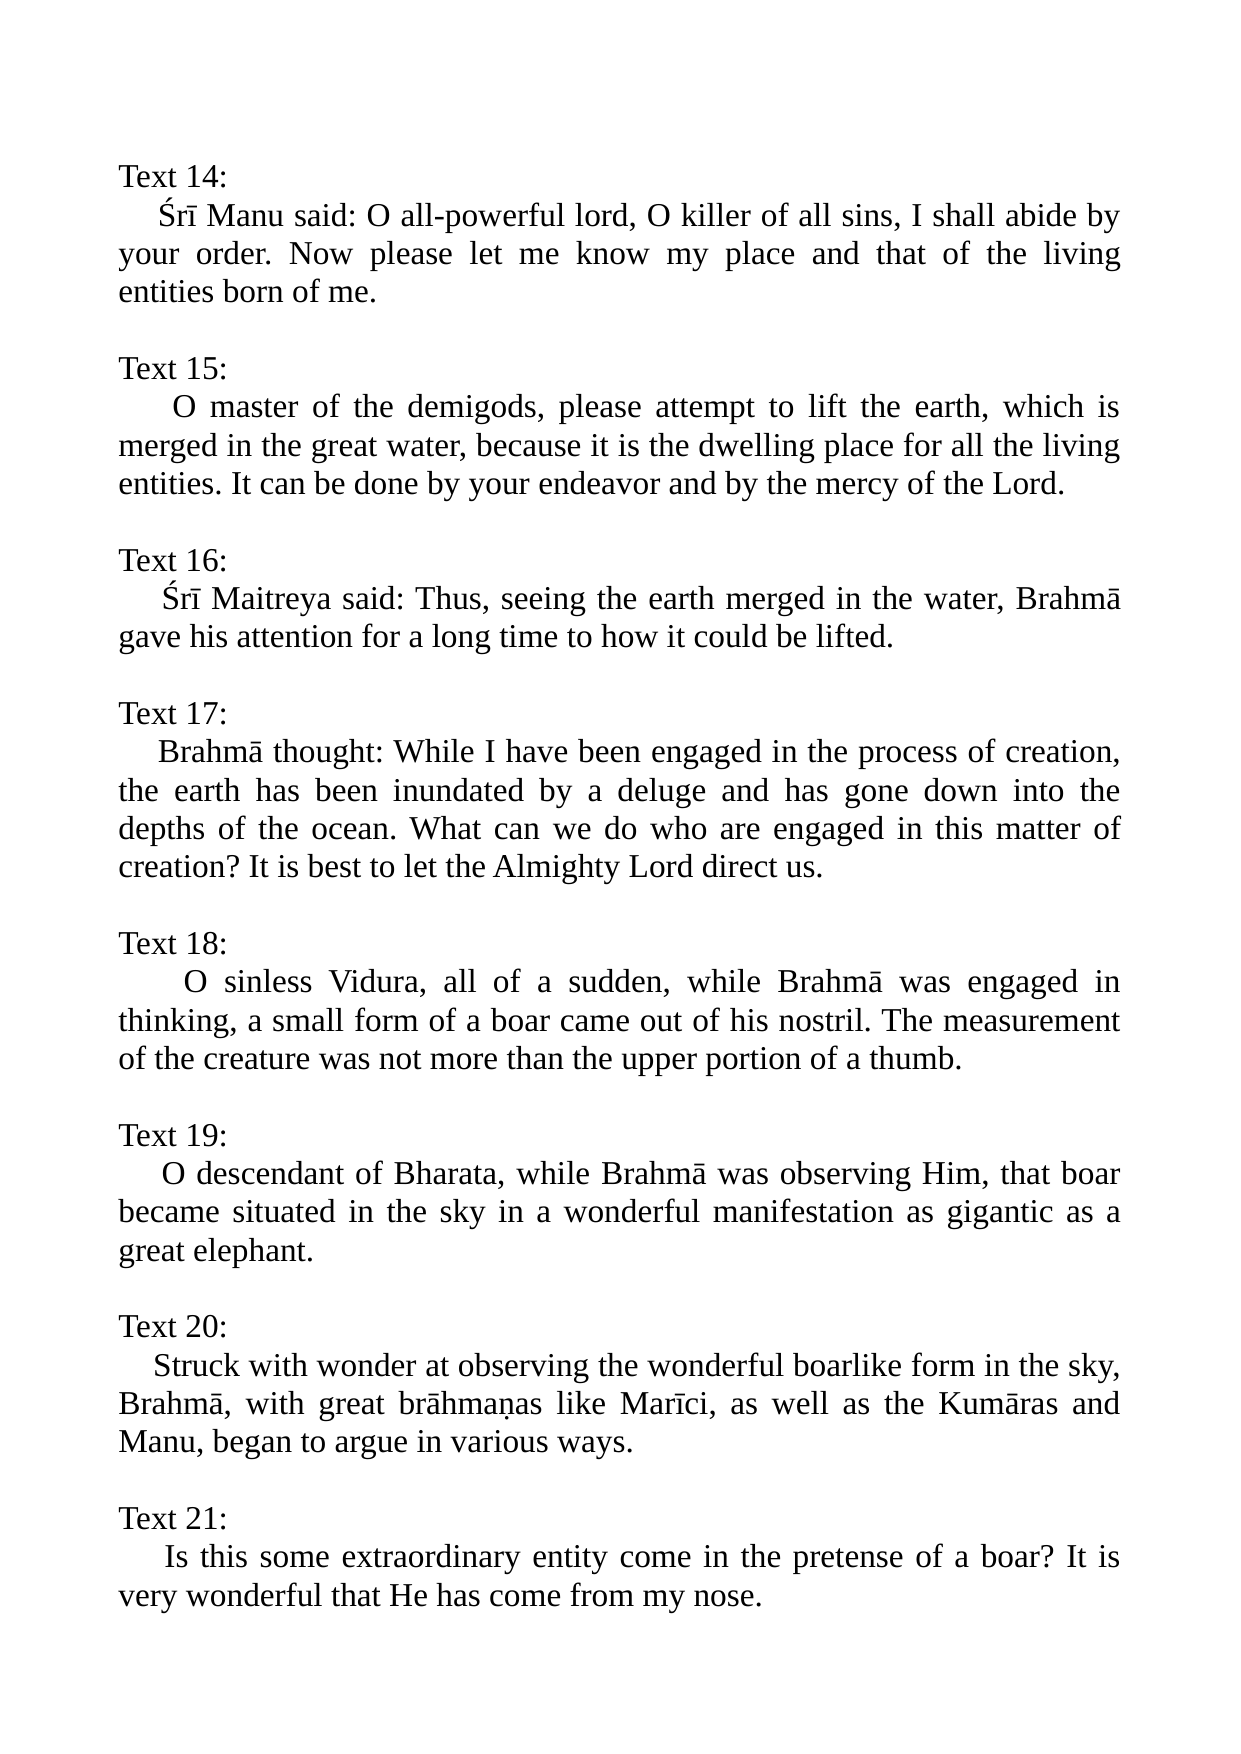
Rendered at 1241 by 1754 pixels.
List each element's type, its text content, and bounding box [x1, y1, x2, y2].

text O descendant of Bharata, while Brahmā was observing Him, that boar became situated in the sky in a wonderful manifestation as gigantic as a great elephant. [118, 1153, 1122, 1268]
text Text 17: [118, 693, 1122, 731]
text O sinless Vidura, all of a sudden, while Brahmā was engaged in thinking, a small form of a boar came out of his nostril. The measurement of the creature was not more than the upper portion of a thumb. [118, 961, 1122, 1076]
text Text 15: [118, 348, 1122, 386]
text Struck with wonder at observing the wonderful boarlike form in the sky, Brahmā, with great brāhmaṇas like Marīci, as well as the Kumāras and Manu, began to argue in various ways. [118, 1345, 1122, 1460]
text O master of the demigods, please attempt to lift the earth, which is merged in the great water, because it is the dwelling place for all the living entities. It can be done by your endeavor and by the mercy of the Lord. [118, 386, 1122, 501]
text Is this some extraordinary entity come in the pretense of a boar? It is very wonderful that He has come from my nose. [118, 1536, 1122, 1613]
text Text 16: [118, 540, 1122, 578]
text Śrī Maitreya said: Thus, seeing the earth merged in the water, Brahmā gave his attention for a long time to how it could be lifted. [118, 578, 1122, 655]
text Text 20: [118, 1306, 1122, 1345]
text Brahmā thought: While I have been engaged in the process of creation, the earth has been inundated by a deluge and has gone down into the depths of the ocean. What can we do who are engaged in this matter of creation? It is best to let the Almighty Lord direct us. [118, 731, 1122, 885]
text Text 18: [118, 923, 1122, 961]
text Text 21: [118, 1498, 1122, 1536]
text Śrī Manu said: O all-powerful lord, O killer of all sins, I shall abide by your order. Now please let me know my place and that of the living entities born of me. [118, 195, 1122, 310]
text Text 14: [118, 156, 1122, 195]
text Text 19: [118, 1115, 1122, 1153]
